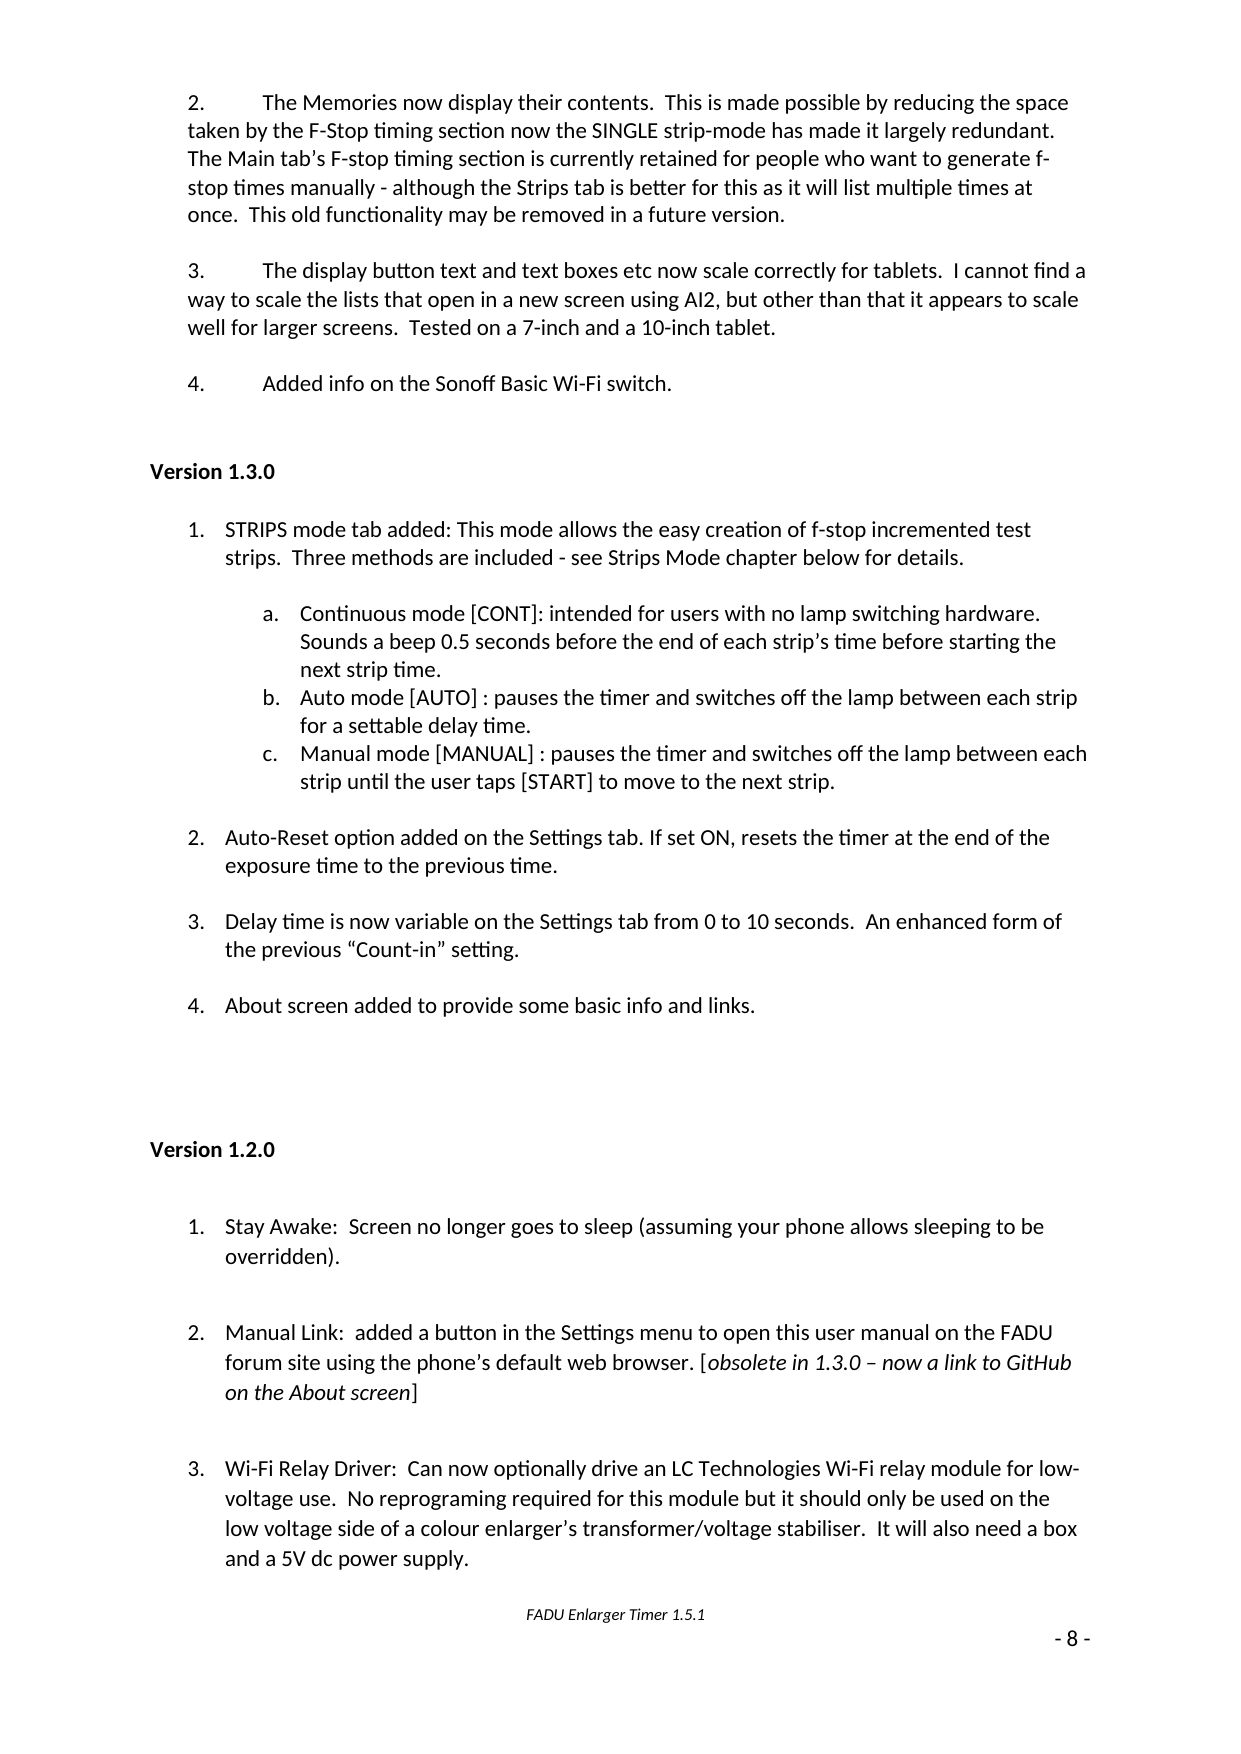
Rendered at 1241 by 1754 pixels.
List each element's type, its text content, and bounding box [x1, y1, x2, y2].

text 3. The display button text and text boxes etc now scale correctly for tablets. I cannot find a way to scale the lists that open in a new screen using AI2, but other than that it appears to scale well for larger screens. Tested on a 7-inch and a 10-inch tablet. [187, 257, 1090, 341]
list Wi-Fi Relay Driver: Can now optionally drive an LC Technologies Wi-Fi relay module for low-voltage use. No reprograming required for this module but it should only be used on the low voltage side of a colour enlarger’s transformer/voltage stabiliser. It will also need a box and a 5V dc power supply. [187, 1454, 1090, 1572]
list Delay time is now variable on the Settings tab from 0 to 10 seconds. An enhanced form of the previous “Count-in” setting. [187, 907, 1090, 963]
list Manual Link: added a button in the Settings menu to open this user manual on the FADU forum site using the phone’s default web browser. [obsolete in 1.3.0 – now a link to GitHub on the About screen] [187, 1318, 1090, 1436]
list About screen added to provide some basic info and links. [187, 991, 1090, 1019]
list Manual mode [MANUAL] : pauses the timer and switches off the lamp between each strip until the user taps [START] to move to the next strip. [262, 739, 1090, 795]
subtitle Version 1.3.0 [150, 457, 1090, 485]
text 4. Added info on the Sonoff Basic Wi-Fi switch. [187, 369, 1090, 397]
list Auto mode [AUTO] : pauses the timer and switches off the lamp between each strip for a settable delay time. [262, 683, 1090, 739]
text 2. The Memories now display their contents. This is made possible by reducing the space taken by the F-Stop timing section now the SINGLE strip-mode has made it largely redundant. The Main tab’s F-stop timing section is currently retained for people who want to generate f-stop times manually - although the Strips tab is better for this as it will list multiple times at once. This old functionality may be removed in a future version. [187, 88, 1090, 229]
subtitle Version 1.2.0 [150, 1136, 1090, 1163]
list Stay Awake: Screen no longer goes to sleep (assuming your phone allows sleeping to be overridden). [187, 1212, 1090, 1300]
list Continuous mode [CONT]: intended for users with no lamp switching hardware. Sounds a beep 0.5 seconds before the end of each strip’s time before starting the next strip time. [262, 599, 1090, 683]
list STRIPS mode tab added: This mode allows the easy creation of f-stop incremented test strips. Three methods are included - see Strips Mode chapter below for details. [187, 515, 1090, 571]
list Auto-Reset option added on the Settings tab. If set ON, resets the timer at the end of the exposure time to the previous time. [187, 823, 1090, 879]
